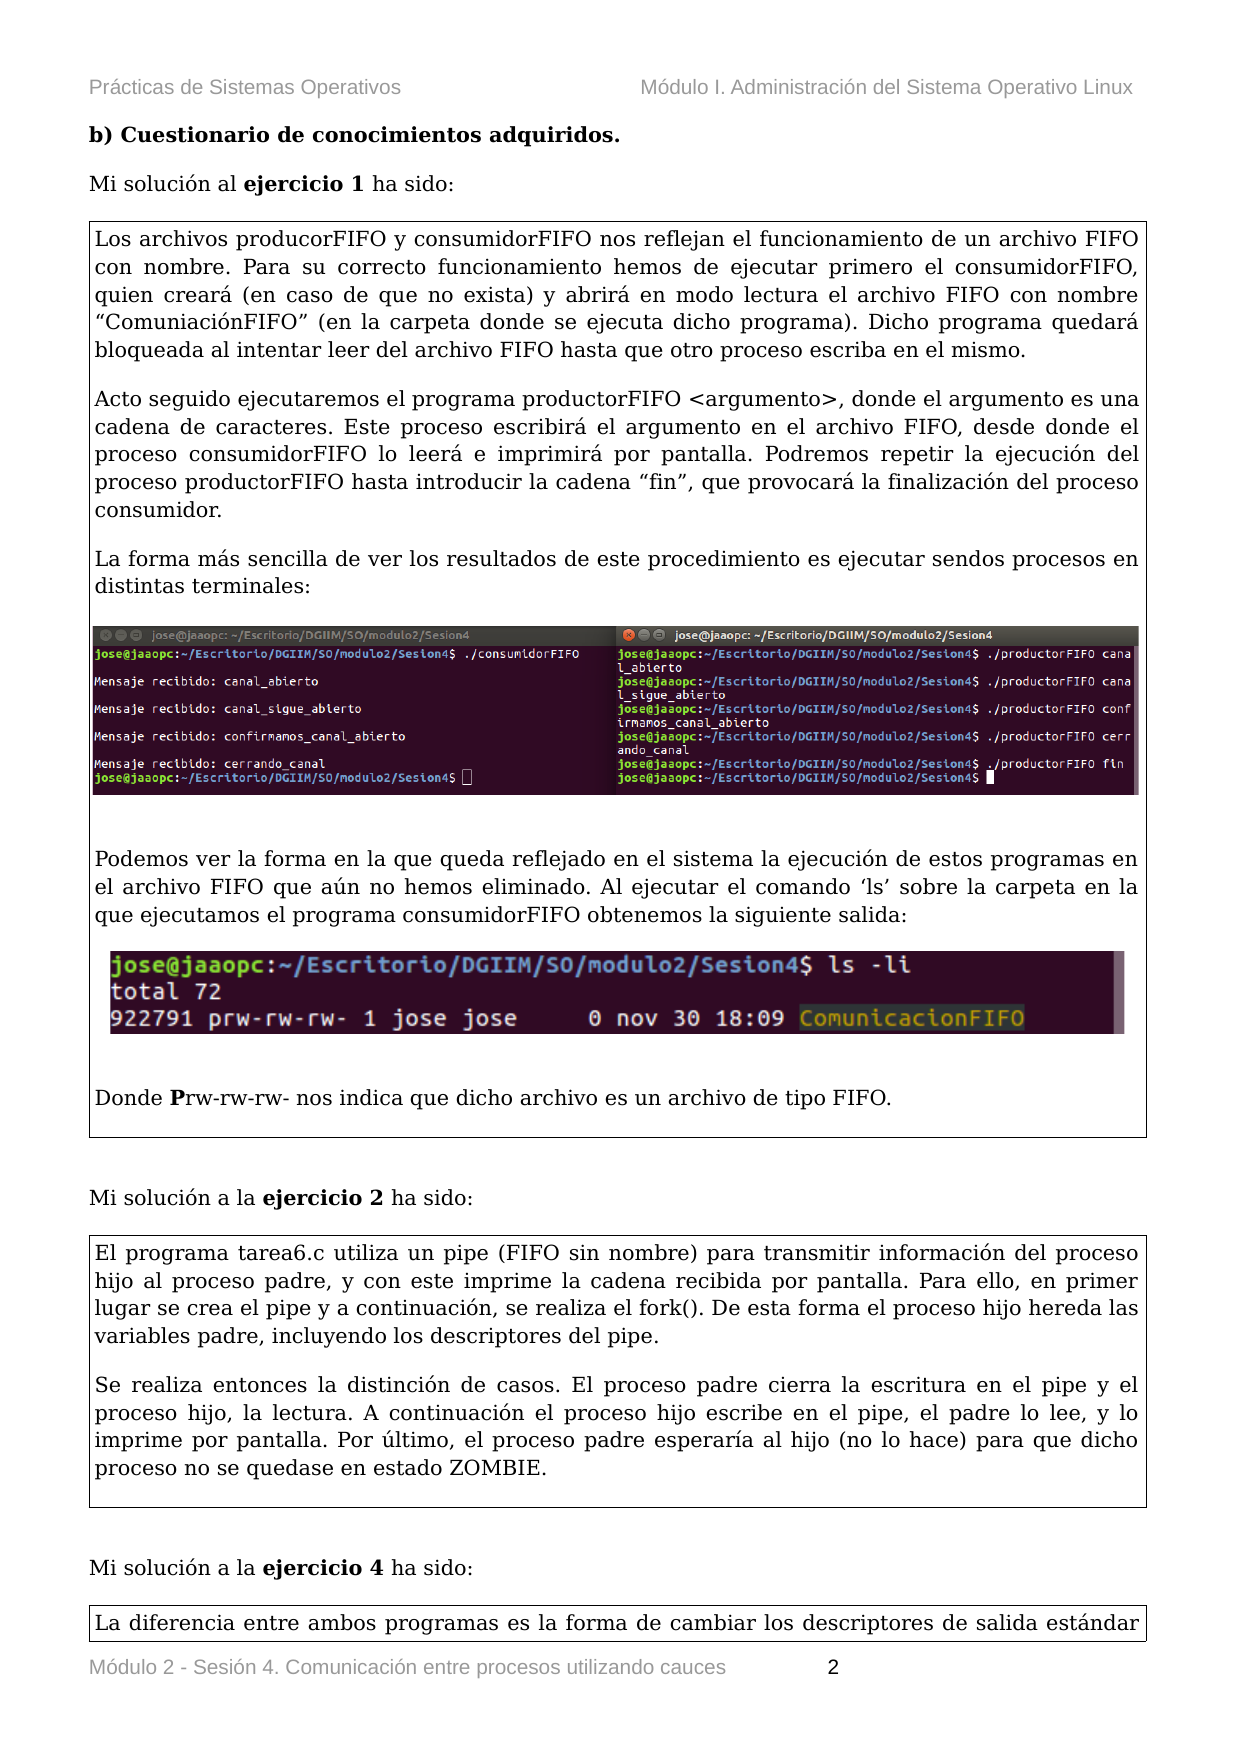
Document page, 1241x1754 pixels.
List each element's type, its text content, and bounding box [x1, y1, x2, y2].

picture [110, 951, 1125, 1034]
table_header Los archivos producorFIFO y consumidorFIFO nos reflejan el funcionamiento de un archivo FIFO con nombre. Para su correcto funcionamiento hemos de ejecutar primero el consumidorFIFO, quien creará (en caso de que no exista) y abrirá en modo lectura el archivo FIFO con nombre “ComuniaciónFIFO” (en la carpeta donde se ejecuta dicho programa). Dicho programa quedará bloqueada al intentar leer del archivo FIFO hasta que otro proceso escriba en el mismo. Acto seguido ejecutaremos el programa productorFIFO <argumento>, donde el argumento es una cadena de caracteres. Este proceso escribirá el argumento en el archivo FIFO, desde donde el proceso consumidorFIFO lo leerá e imprimirá por pantalla. Podremos repetir la ejecución del proceso productorFIFO hasta introducir la cadena “fin”, que provocará la finalización del proceso consumidor. La forma más sencilla de ver los resultados de este procedimiento es ejecutar sendos procesos en distintas terminales: Podemos ver la forma en la que queda reflejado en el sistema la ejecución de estos programas en el archivo FIFO que aún no hemos eliminado. Al ejecutar el comando ‘ls’ sobre la carpeta en la que ejecutamos el programa consumidorFIFO obtenemos la siguiente salida: Donde Prw-rw-rw- nos indica que dicho archivo es un archivo de tipo FIFO. [90, 222, 1146, 1137]
table_header La diferencia entre ambos programas es la forma de cambiar los descriptores de salida estándar [90, 1606, 1146, 1641]
table_header El programa tarea6.c utiliza un pipe (FIFO sin nombre) para transmitir información del proceso hijo al proceso padre, y con este imprime la cadena recibida por pantalla. Para ello, en primer lugar se crea el pipe y a continuación, se realiza el fork(). De esta forma el proceso hijo hereda las variables padre, incluyendo los descriptores del pipe. Se realiza entonces la distinción de casos. El proceso padre cierra la escritura en el pipe y el proceso hijo, la lectura. A continuación el proceso hijo escribe en el pipe, el padre lo lee, y lo imprime por pantalla. Por último, el proceso padre esperaría al hijo (no lo hace) para que dicho proceso no se quedase en estado ZOMBIE. [90, 1236, 1146, 1507]
text b) Cuestionario de conocimientos adquiridos. [89, 123, 1146, 148]
picture [92, 626, 1139, 795]
text Mi solución a la ejercicio 4 ha sido: [89, 1556, 1146, 1580]
text Mi solución al ejercicio 1 ha sido: [89, 172, 1146, 197]
text Mi solución a la ejercicio 2 ha sido: [89, 1186, 1146, 1211]
